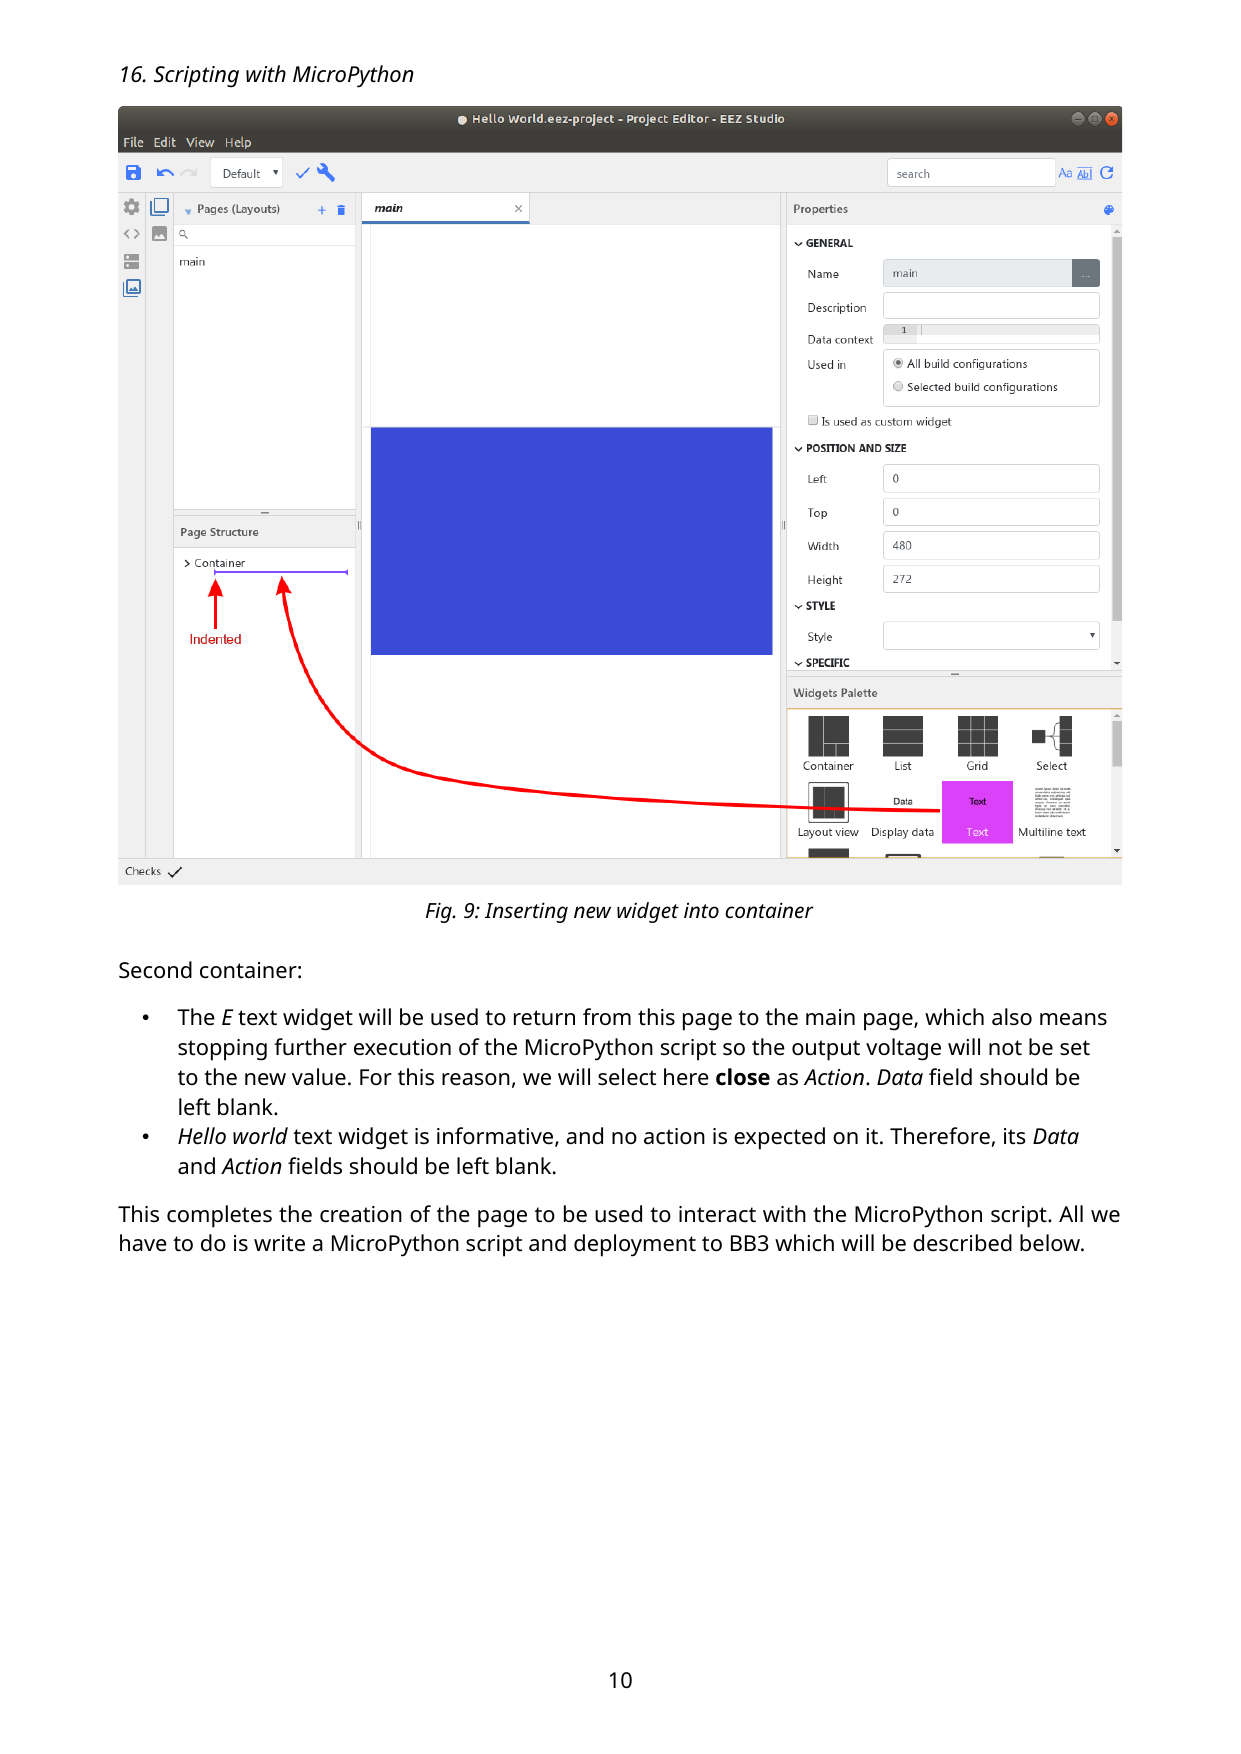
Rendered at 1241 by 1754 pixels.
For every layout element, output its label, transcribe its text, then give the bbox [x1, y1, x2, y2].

list Hello world text widget is informative, and no action is expected on it. Therefore, its Data and Action fields should be left blank. [142, 1121, 1110, 1181]
list The E text widget will be used to return from this page to the main page, which also means stopping further execution of the MicroPython script so the output voltage will not be set to the new value. For this reason, we will select here close as Action. Data field should be left blank. [142, 1002, 1110, 1121]
text Fig. 9: Inserting new widget into container [118, 885, 1122, 925]
text This completes the creation of the page to be used to interact with the MicroPython script. All we have to do is write a MicroPython script and deployment to BB3 which will be described below. [118, 1198, 1122, 1258]
text Second container: [118, 954, 1122, 984]
picture [118, 106, 1123, 885]
